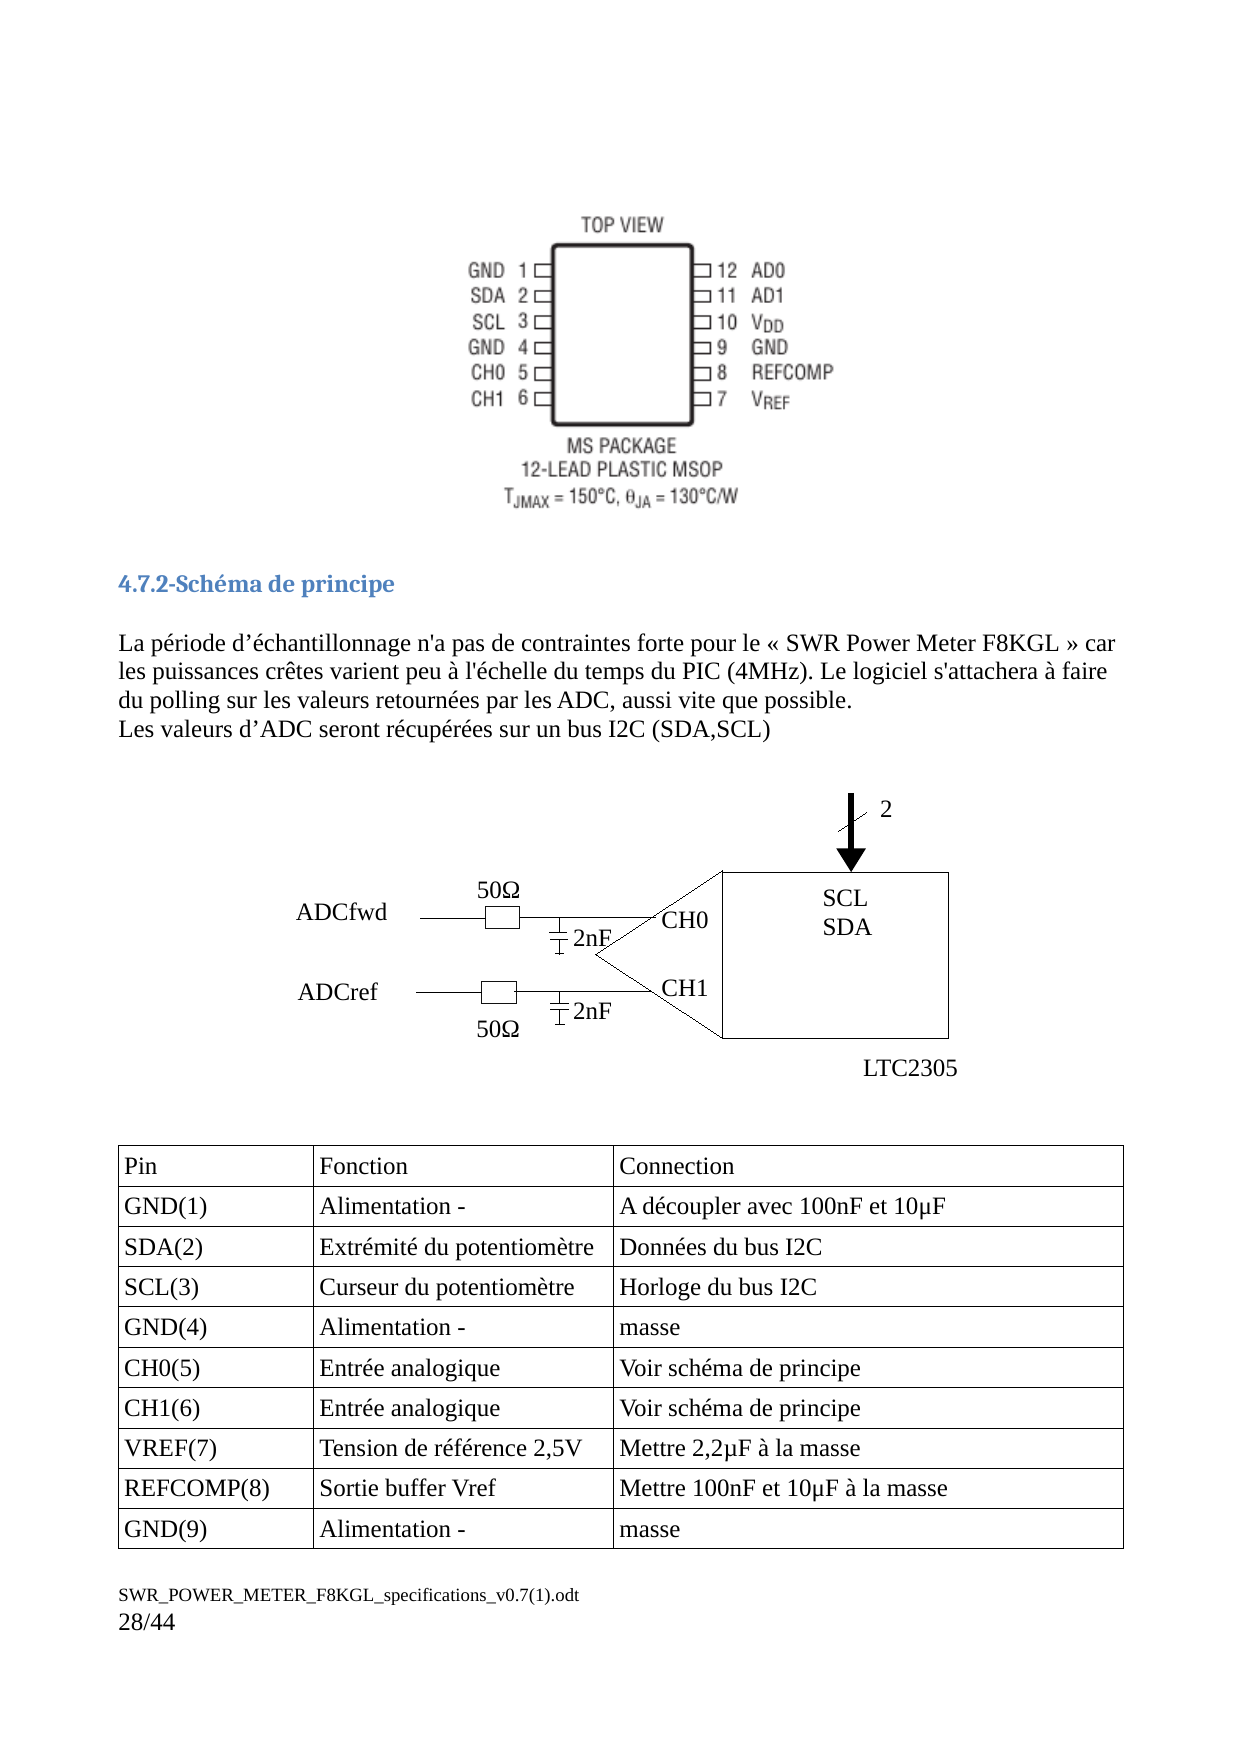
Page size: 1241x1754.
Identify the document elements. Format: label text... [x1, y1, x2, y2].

table_cell Alimentation - [314, 1509, 613, 1548]
table_cell GND(9) [119, 1509, 313, 1548]
picture [428, 209, 843, 516]
table_cell CH0(5) [119, 1348, 313, 1387]
table_cell Entrée analogique [314, 1348, 613, 1387]
text La période d’échantillonnage n'a pas de contraintes forte pour le « SWR Power Meter F8KGL » car les puissances crêtes varient peu à l'échelle du temps du PIC (4MHz). Le logiciel s'attachera à faire du polling sur les valeurs retournées par les ADC, aussi vite que possible. [118, 628, 1122, 714]
table_cell masse [614, 1509, 1123, 1548]
table_cell Extrémité du potentiomètre [314, 1227, 613, 1266]
table_cell Alimentation - [314, 1307, 613, 1347]
table_cell GND(1) [119, 1187, 313, 1226]
subtitle 4.7.2-Schéma de principe [118, 570, 1122, 599]
table_cell Mettre 2,2µF à la masse [614, 1429, 1123, 1468]
table_cell GND(4) [119, 1307, 313, 1347]
table_cell SDA(2) [119, 1227, 313, 1266]
table_cell CH1(6) [119, 1388, 313, 1427]
table_cell Tension de référence 2,5V [314, 1429, 613, 1468]
table_cell Voir schéma de principe [614, 1348, 1123, 1387]
table_cell A découpler avec 100nF et 10μF [614, 1187, 1123, 1226]
table_cell Entrée analogique [314, 1388, 613, 1427]
table_cell Horloge du bus I2C [614, 1267, 1123, 1306]
table_cell Curseur du potentiomètre [314, 1267, 613, 1306]
table_cell Alimentation - [314, 1187, 613, 1226]
table_cell SCL(3) [119, 1267, 313, 1306]
table_cell REFCOMP(8) [119, 1469, 313, 1508]
table_cell Voir schéma de principe [614, 1388, 1123, 1427]
table_header Fonction [314, 1146, 613, 1186]
table_cell Données du bus I2C [614, 1227, 1123, 1266]
table_cell Sortie buffer Vref [314, 1469, 613, 1508]
table_header Connection [614, 1146, 1123, 1186]
table_header Pin [119, 1146, 313, 1186]
table_cell VREF(7) [119, 1429, 313, 1468]
text Les valeurs d’ADC seront récupérées sur un bus I2C (SDA,SCL) [118, 714, 1122, 743]
table_cell Mettre 100nF et 10μF à la masse [614, 1469, 1123, 1508]
table_cell masse [614, 1307, 1123, 1347]
